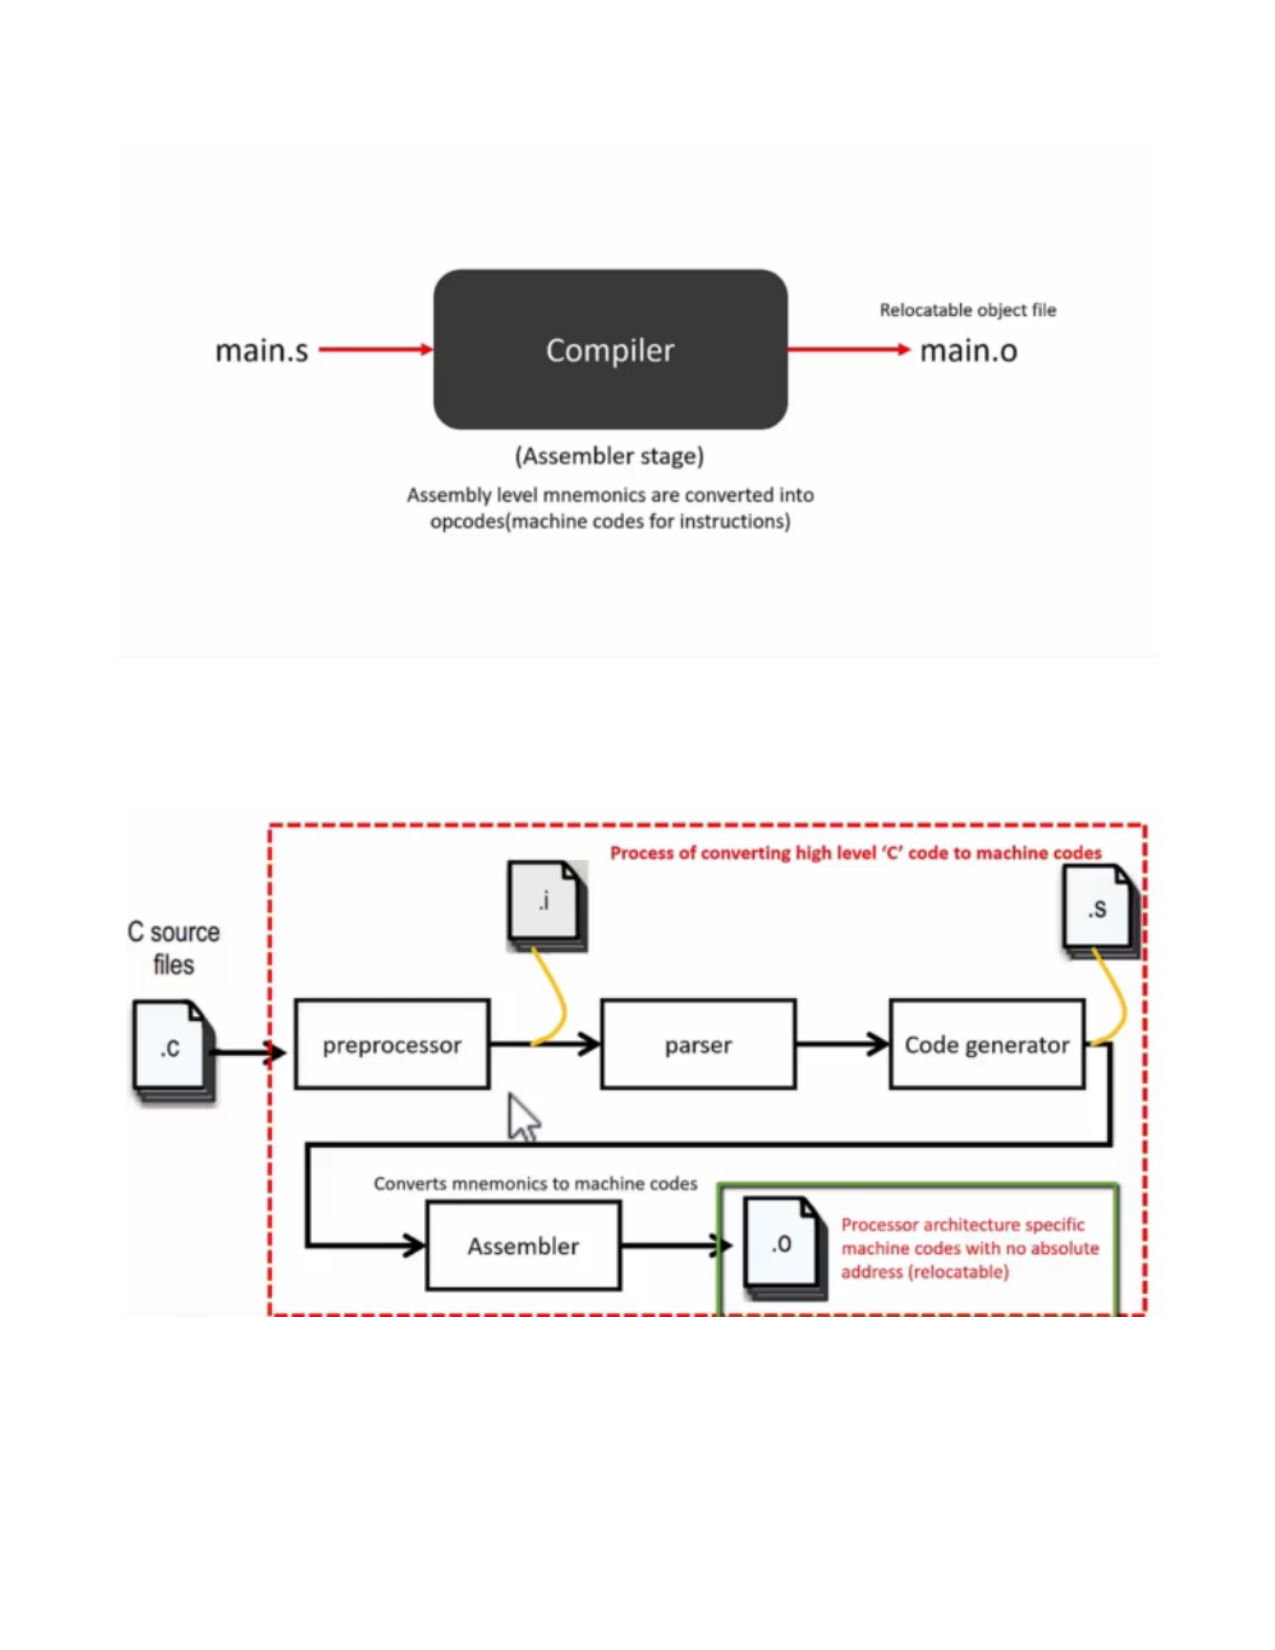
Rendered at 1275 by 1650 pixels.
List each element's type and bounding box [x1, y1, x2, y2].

picture [118, 146, 1157, 658]
picture [126, 805, 1165, 1317]
